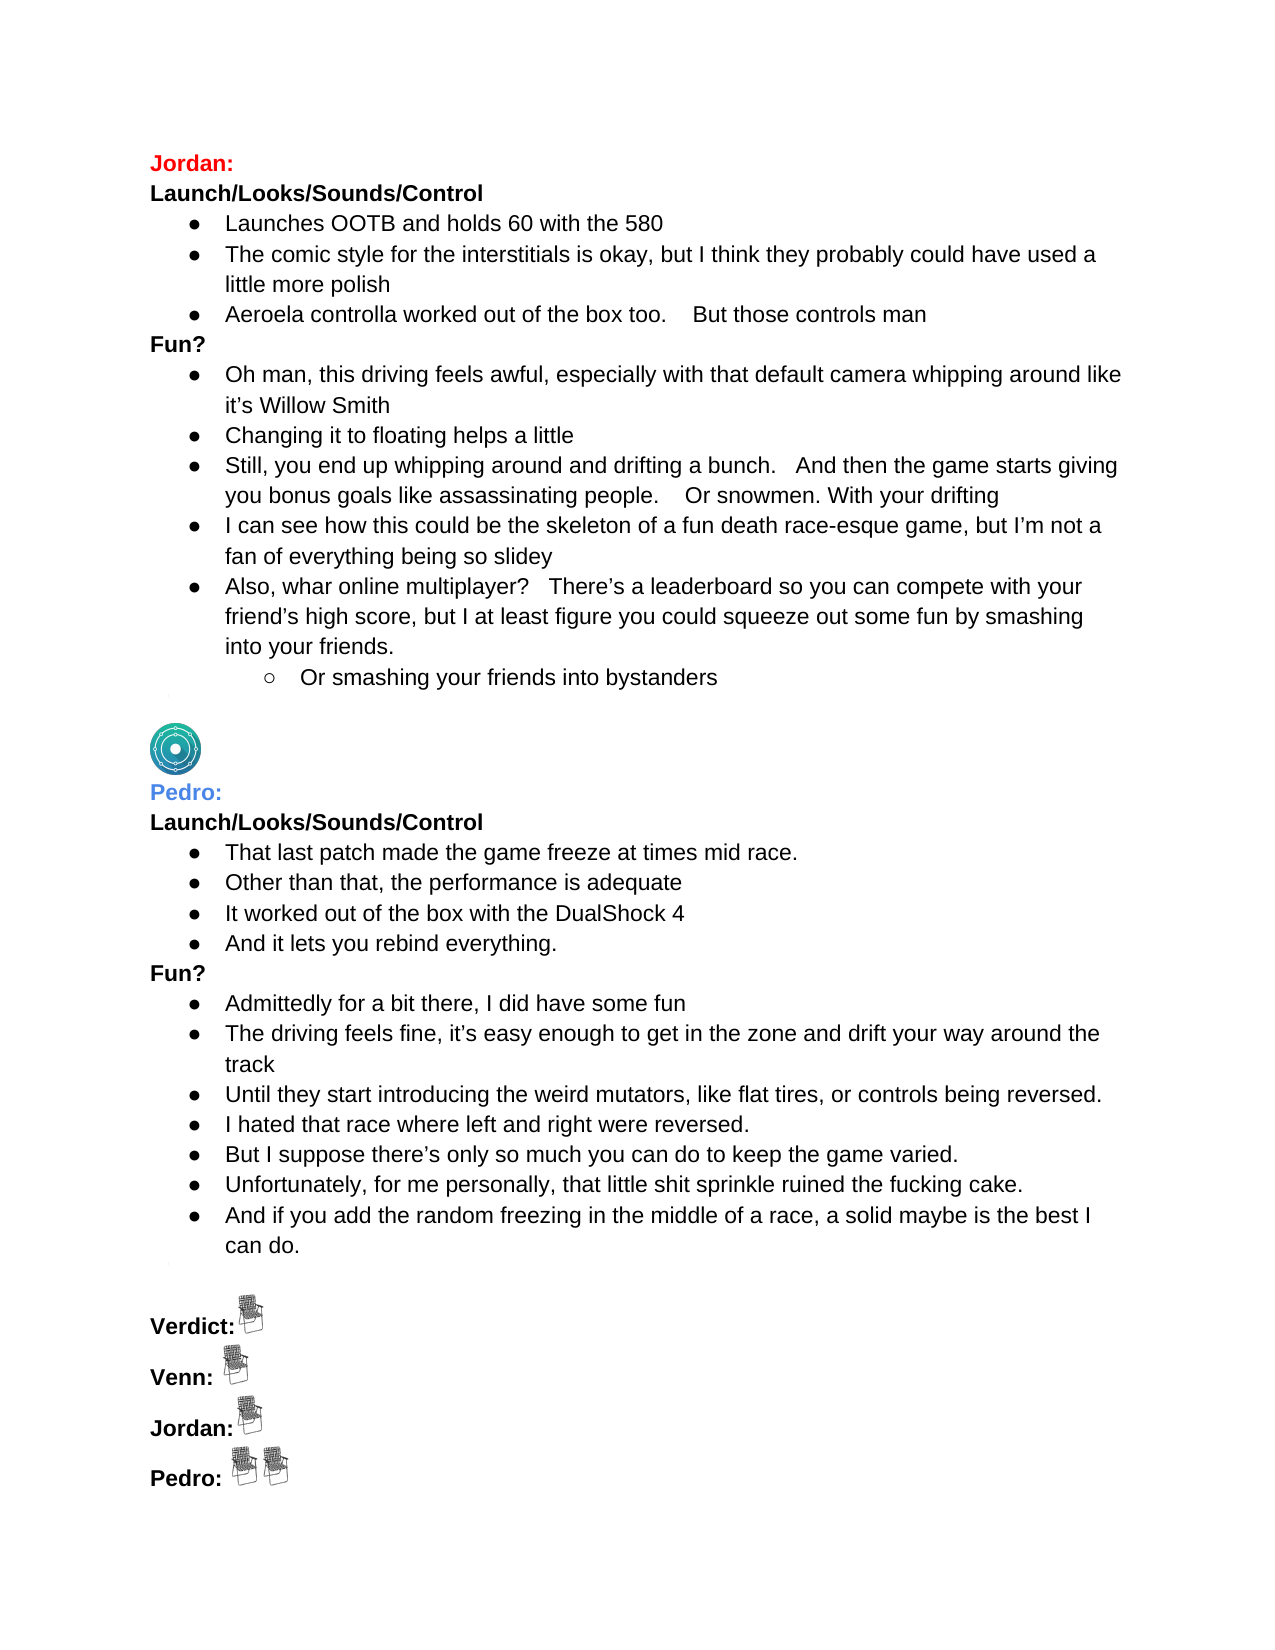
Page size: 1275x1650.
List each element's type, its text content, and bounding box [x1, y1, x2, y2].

list Until they start introducing the weird mutators, like flat tires, or controls being reversed. [187, 1081, 1125, 1107]
list Other than that, the performance is adequate [187, 869, 1125, 896]
text Jordan: Pedro: [150, 1394, 1125, 1492]
list The comic style for the interstitials is okay, but I think they probably could have used a little more polish [187, 241, 1125, 297]
list I can see how this could be the skeleton of a fun death race-esque game, but I’m not a fan of everything being so slidey [187, 512, 1125, 569]
text Venn: [150, 1343, 1125, 1390]
list That last patch made the game freeze at times mid race. [187, 839, 1125, 865]
list And it lets you rebind everything. [187, 930, 1125, 956]
list The driving feels fine, it’s easy enough to get in the zone and drift your way around the track [187, 1020, 1125, 1077]
text Pedro: [150, 724, 1125, 805]
list And if you add the random freezing in the middle of a race, a solid maybe is the best I can do. [187, 1202, 1125, 1258]
picture [228, 1444, 292, 1487]
list I hated that race where left and right were reversed. [187, 1111, 1125, 1137]
list Aeroela controlla worked out of the box too. But those controls man [187, 301, 1125, 327]
text Launch/Looks/Sounds/Control [150, 180, 1125, 207]
list Changing it to floating helps a little [187, 422, 1125, 448]
text Fun? [150, 331, 1125, 358]
list Or smashing your friends into bystanders [262, 663, 1125, 690]
list But I suppose there’s only so much you can do to keep the game varied. [187, 1141, 1125, 1167]
text Verdict: [150, 1292, 1125, 1339]
list Launches OOTB and holds 60 with the 580 [187, 210, 1125, 237]
list Still, you end up whipping around and drifting a bunch. And then the game starts giving you bonus goals like assassinating people. Or snowmen. With your drifting [187, 452, 1125, 509]
text Jordan: [150, 150, 1125, 176]
picture [150, 723, 201, 775]
list Admittedly for a bit there, I did have some fun [187, 990, 1125, 1016]
text Fun? [150, 960, 1125, 986]
picture [220, 1343, 252, 1386]
picture [235, 1292, 267, 1335]
list Unfortunately, for me personally, that little shit sprinkle ruined the fucking cake. [187, 1171, 1125, 1198]
list It worked out of the box with the DualShock 4 [187, 899, 1125, 926]
text Launch/Looks/Sounds/Control [150, 809, 1125, 835]
list Also, whar online multiplayer? There’s a leaderboard so you can compete with your friend’s high score, but I at least figure you could squeeze out some fun by smashing into your friends. [187, 573, 1125, 660]
picture [234, 1393, 266, 1436]
list Oh man, this driving feels awful, especially with that default camera whipping around like it’s Willow Smith [187, 361, 1125, 418]
